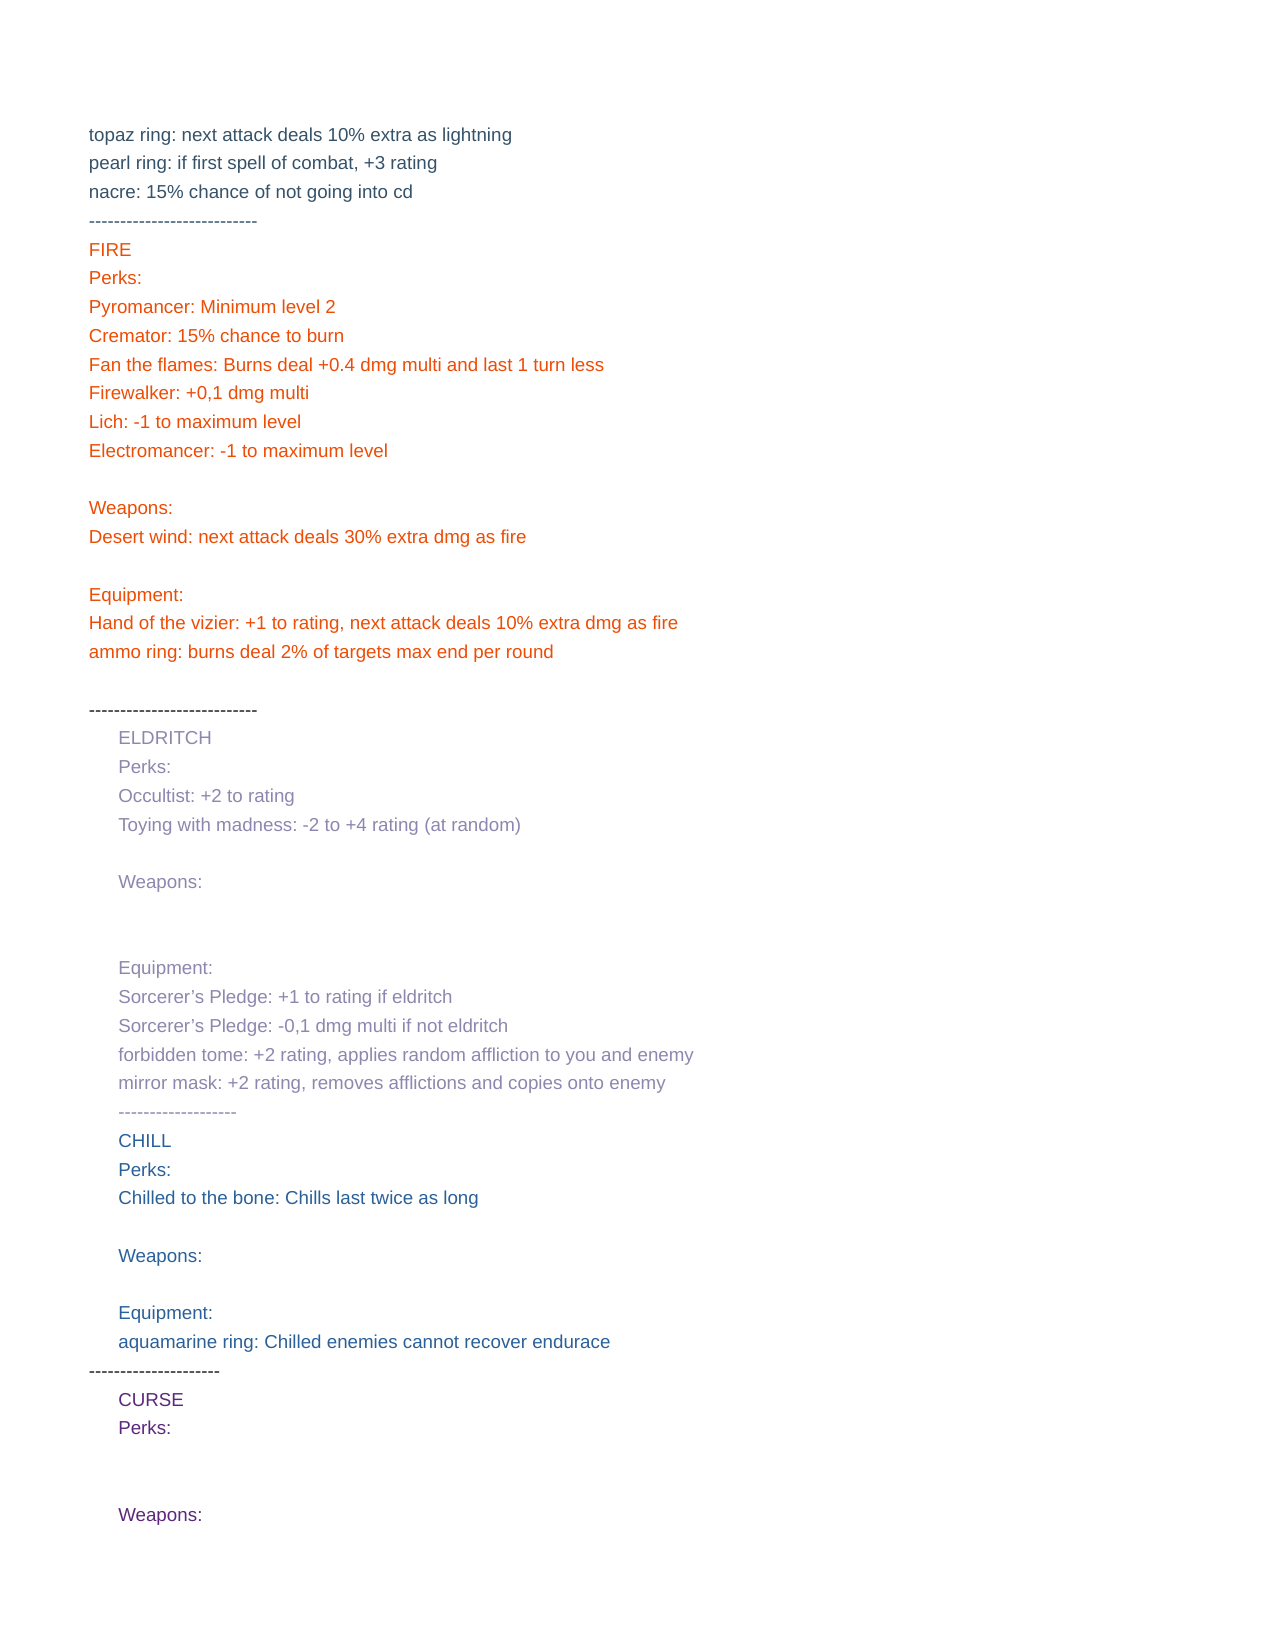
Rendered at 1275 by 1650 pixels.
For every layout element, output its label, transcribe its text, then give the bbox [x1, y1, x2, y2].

text ammo ring: burns deal 2% of targets max end per round [89, 636, 1157, 664]
text nacre: 15% chance of not going into cd [89, 176, 1157, 204]
text Lich: -1 to maximum level [89, 406, 1157, 434]
text --------------------- [89, 1354, 1157, 1383]
text Perks: [118, 1412, 1157, 1498]
text FIRE [89, 233, 1157, 262]
text Toying with madness: -2 to +4 rating (at random) [118, 808, 1157, 837]
text Sorcerer’s Pledge: -0,1 dmg multi if not eldritch [118, 1009, 1157, 1038]
text Weapons: [118, 1498, 1157, 1527]
text Perks: [89, 262, 1157, 291]
text Equipment: [118, 1297, 1157, 1326]
text Firewalker: +0,1 dmg multi [89, 377, 1157, 406]
text ------------------- [118, 1096, 1157, 1124]
text --------------------------- [89, 204, 1157, 233]
text Occultist: +2 to rating [118, 779, 1157, 808]
text Weapons: [118, 1239, 1157, 1268]
text Equipment: [89, 578, 1157, 607]
text Cremator: 15% chance to burn [89, 319, 1157, 348]
text pearl ring: if first spell of combat, +3 rating [89, 147, 1157, 176]
text Electromancer: -1 to maximum level [89, 434, 1157, 463]
text Desert wind: next attack deals 30% extra dmg as fire [89, 521, 1157, 549]
text Pyromancer: Minimum level 2 [89, 291, 1157, 319]
text ELDRITCH [118, 722, 1157, 751]
text topaz ring: next attack deals 10% extra as lightning [89, 118, 1157, 147]
text CURSE [118, 1383, 1157, 1412]
text Equipment: [118, 952, 1157, 981]
text Fan the flames: Burns deal +0.4 dmg multi and last 1 turn less [89, 348, 1157, 377]
text Hand of the vizier: +1 to rating, next attack deals 10% extra dmg as fire [89, 607, 1157, 636]
text Sorcerer’s Pledge: +1 to rating if eldritch [118, 981, 1157, 1009]
text CHILL [118, 1124, 1157, 1153]
text --------------------------- [89, 693, 1157, 722]
text Perks: Chilled to the bone: Chills last twice as long [118, 1153, 1157, 1239]
text forbidden tome: +2 rating, applies random affliction to you and enemy [118, 1038, 1157, 1067]
text mirror mask: +2 rating, removes afflictions and copies onto enemy [118, 1067, 1157, 1096]
text Weapons: [89, 492, 1157, 521]
text Weapons: [118, 866, 1157, 894]
text Perks: [118, 751, 1157, 779]
text aquamarine ring: Chilled enemies cannot recover endurace [118, 1326, 1157, 1354]
